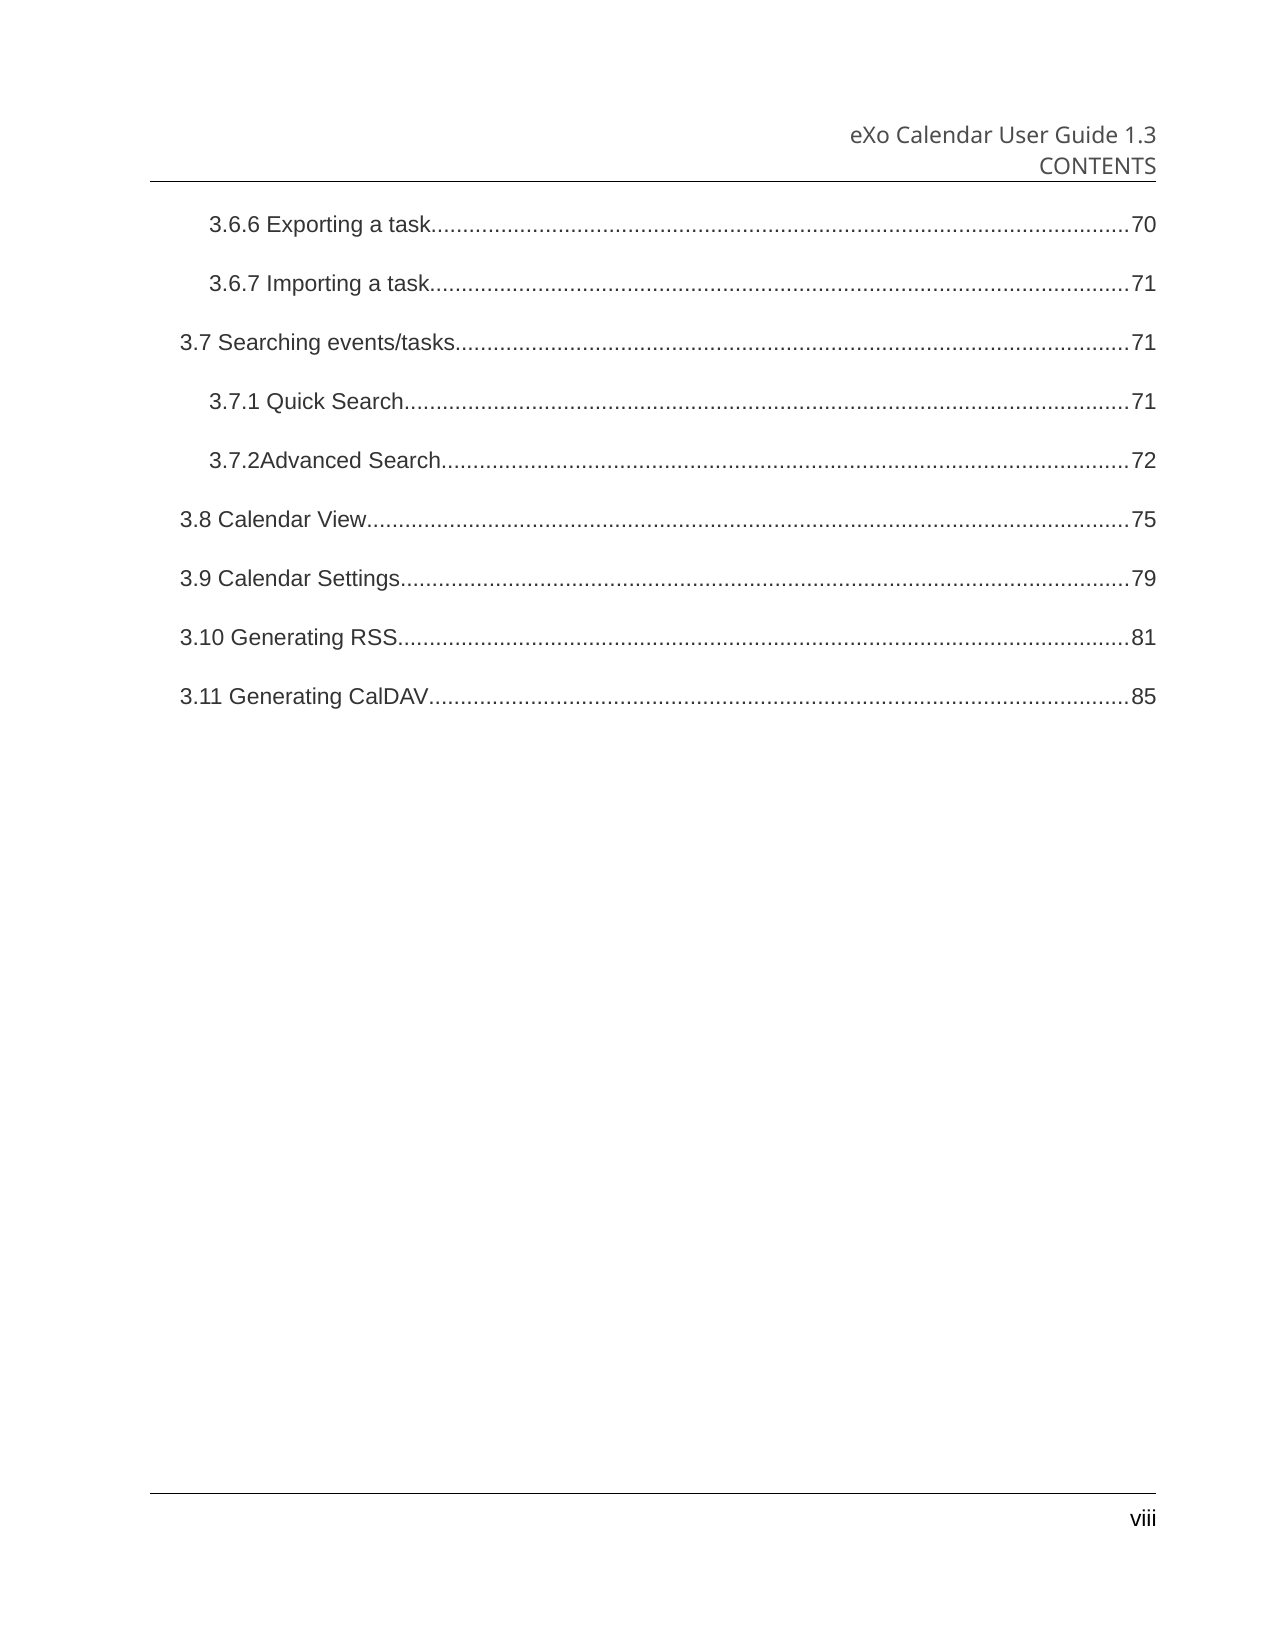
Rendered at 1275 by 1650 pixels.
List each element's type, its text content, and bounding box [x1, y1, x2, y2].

text 3.11 Generating CalDAV 85 [179, 683, 1156, 709]
text 3.7.2Advanced Search 72 [209, 447, 1156, 473]
text 3.6.7 Importing a task 71 [209, 270, 1156, 296]
text 3.7 Searching events/tasks 71 [179, 329, 1156, 355]
text 3.8 Calendar View 75 [179, 506, 1156, 532]
text 3.7.1 Quick Search 71 [209, 388, 1156, 414]
text 3.9 Calendar Settings 79 [179, 565, 1156, 591]
text 3.6.6 Exporting a task 70 [209, 211, 1156, 237]
text 3.10 Generating RSS 81 [179, 624, 1156, 650]
